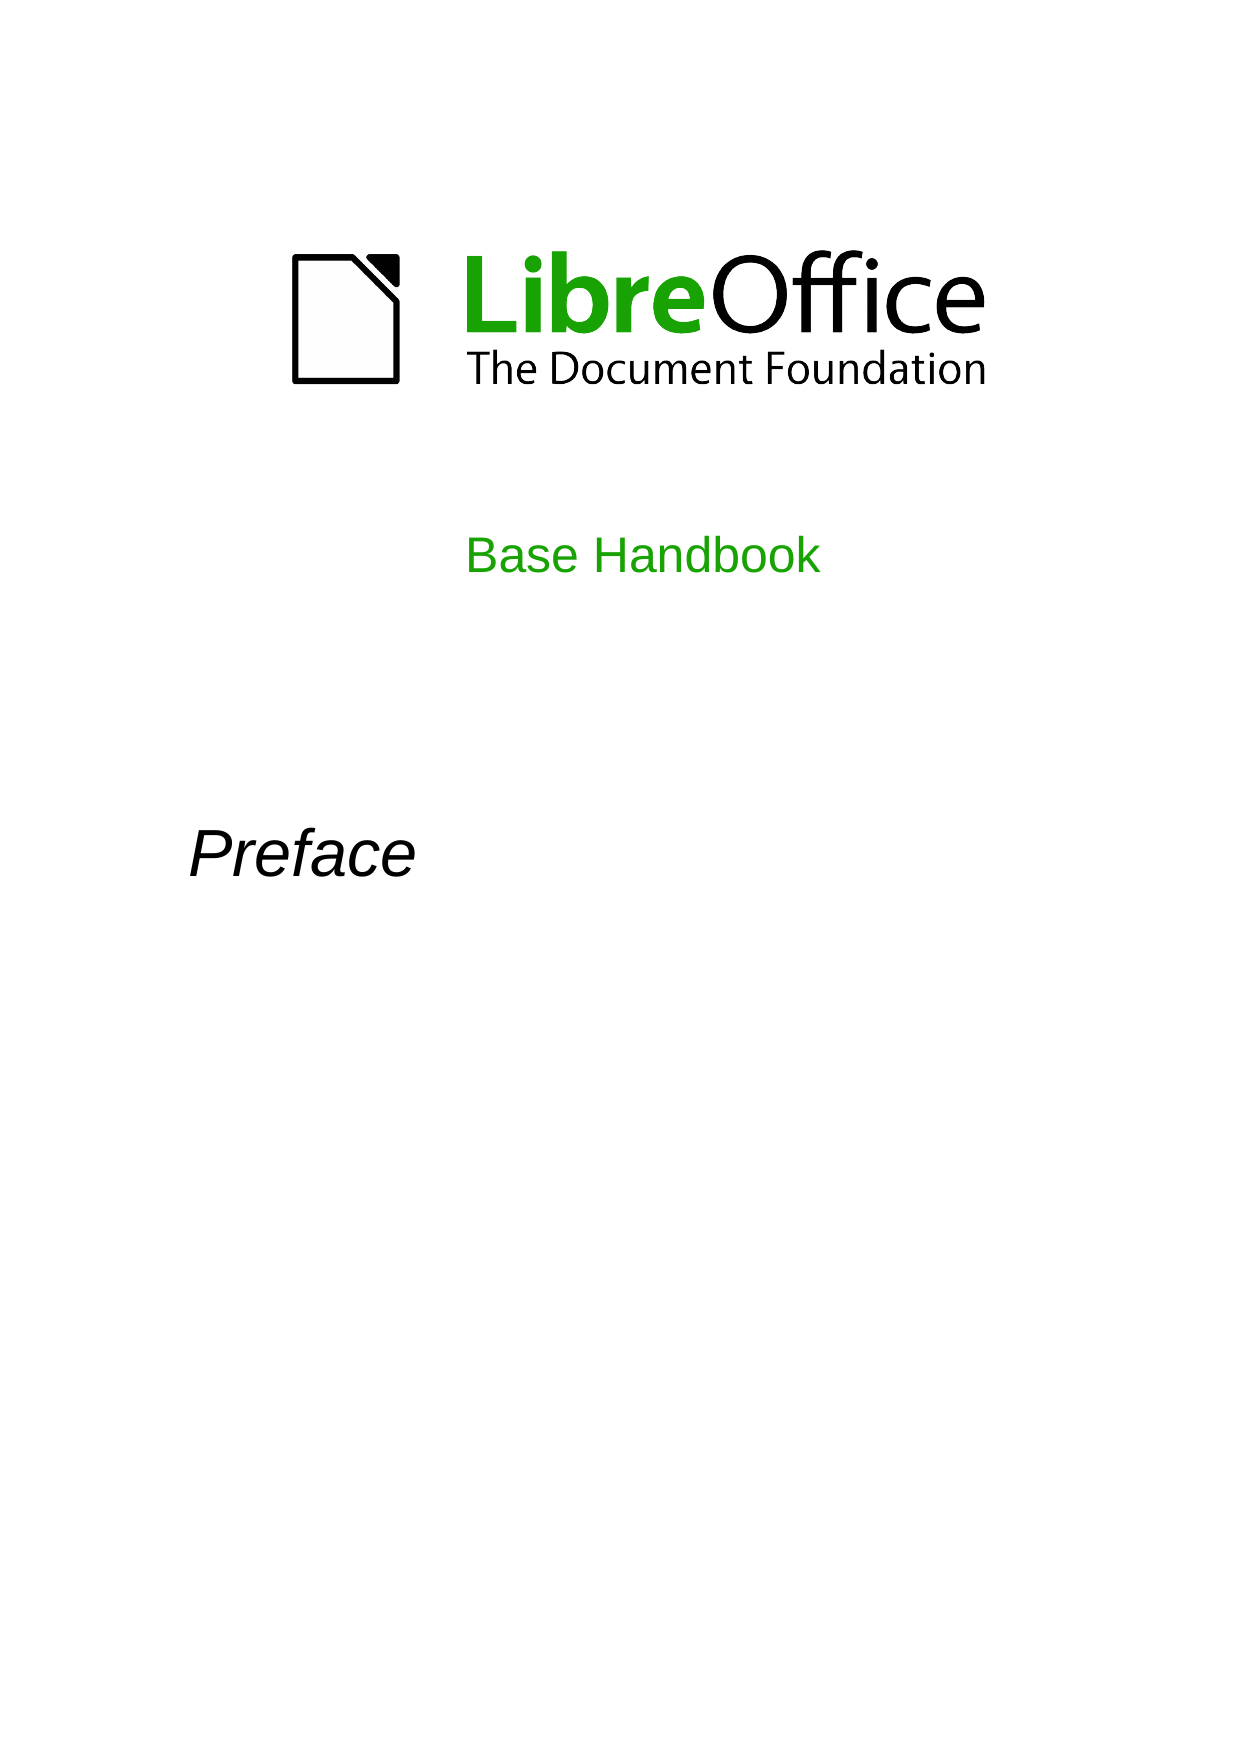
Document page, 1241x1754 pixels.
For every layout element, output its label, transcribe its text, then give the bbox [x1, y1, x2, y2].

picture [250, 219, 1035, 419]
text Base Handbook [188, 526, 1098, 583]
subtitle Preface [188, 814, 1098, 891]
